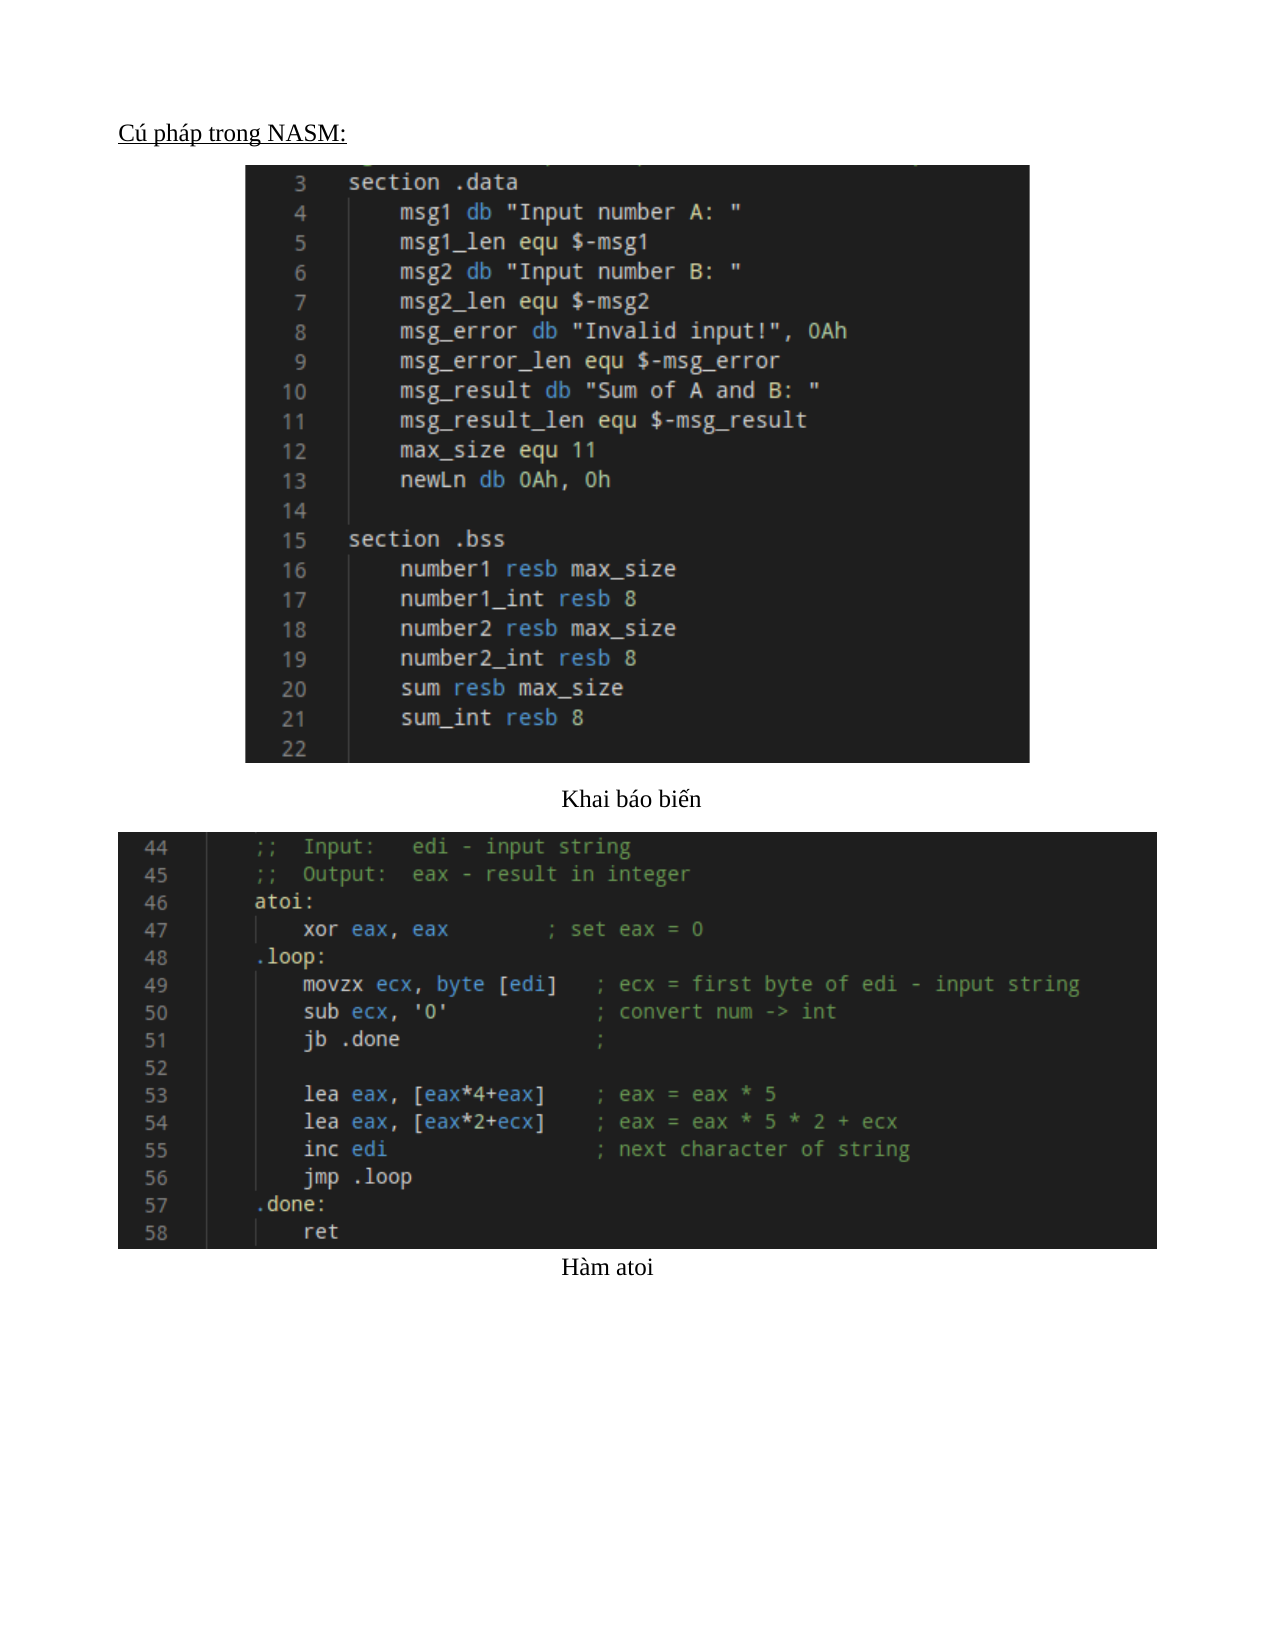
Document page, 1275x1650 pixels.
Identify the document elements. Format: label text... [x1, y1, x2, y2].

picture [118, 832, 1157, 1249]
picture [245, 165, 1030, 763]
text Cú pháp trong NASM: [118, 118, 1157, 147]
text Hàm atoi [118, 1249, 1157, 1281]
text Khai báo biến [118, 784, 1157, 813]
